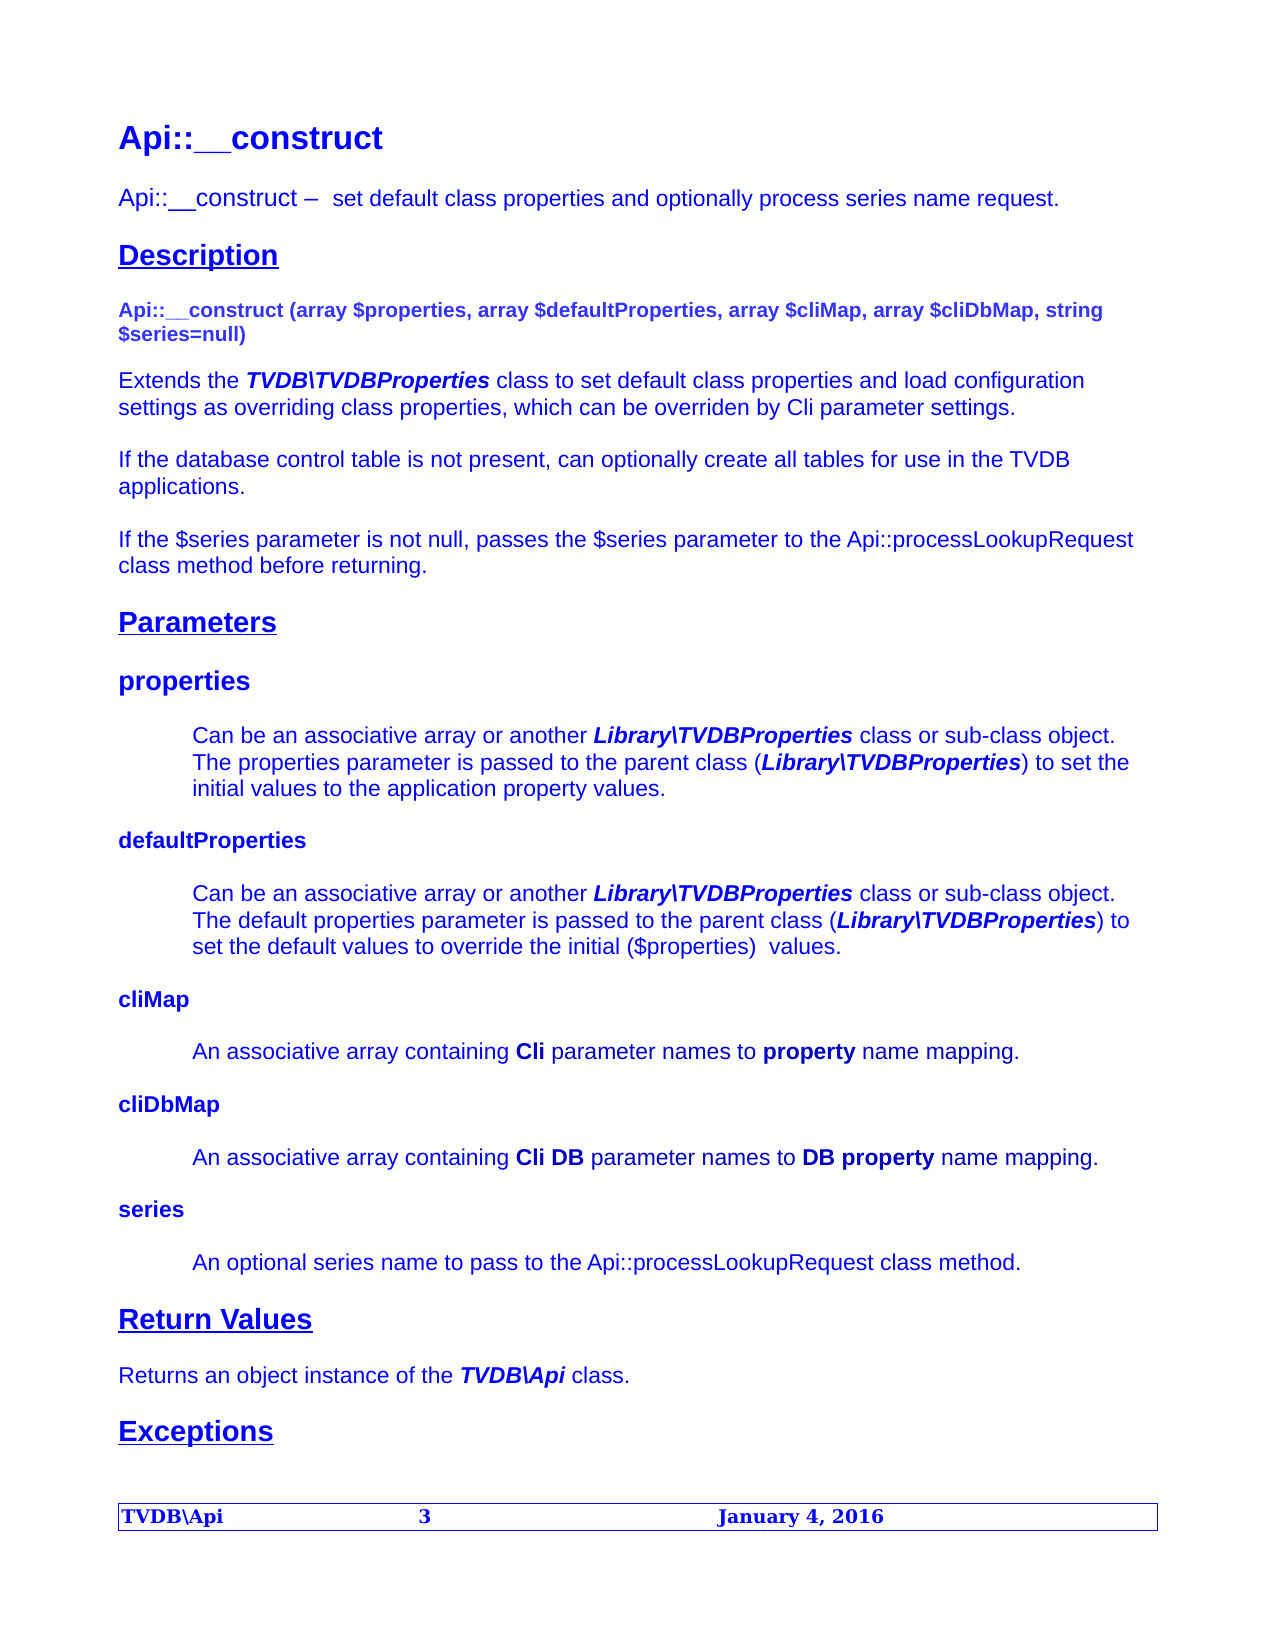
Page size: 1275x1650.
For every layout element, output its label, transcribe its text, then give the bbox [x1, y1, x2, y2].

title Exceptions [118, 1414, 1157, 1448]
title properties [118, 664, 1157, 696]
list Api::__construct (array $properties, array $defaultProperties, array $cliMap, array $cliDbMap, string $series=null) [118, 298, 1157, 346]
title Extends the TVDB\TVDBProperties class to set default class properties and load configuration settings as overriding class properties, which can be overriden by Cli parameter settings. [118, 367, 1157, 420]
text Can be an associative array or another Library\TVDBProperties class or sub-class object. The properties parameter is passed to the parent class (Library\TVDBProperties) to set the initial values to the application property values. [192, 722, 1157, 801]
text cliDbMap [118, 1091, 1157, 1117]
title Api::__construct – set default class properties and optionally process series name request. [118, 183, 1157, 212]
text An optional series name to pass to the Api::processLookupRequest class method. [192, 1249, 1157, 1276]
title Return Values [118, 1302, 1157, 1335]
text defaultProperties [118, 827, 1157, 854]
text An associative array containing Cli DB parameter names to DB property name mapping. [192, 1144, 1157, 1170]
title Api::__construct [118, 118, 1157, 157]
title If the database control table is not present, can optionally create all tables for use in the TVDB applications. [118, 446, 1157, 499]
text Can be an associative array or another Library\TVDBProperties class or sub-class object. The default properties parameter is passed to the parent class (Library\TVDBProperties) to set the default values to override the initial ($properties) values. [192, 880, 1157, 959]
text Description [118, 238, 1157, 272]
text An associative array containing Cli parameter names to property name mapping. [192, 1038, 1157, 1065]
text cliMap [118, 986, 1157, 1012]
title Parameters [118, 604, 1157, 638]
title Returns an object instance of the TVDB\Api class. [118, 1362, 1157, 1388]
text series [118, 1196, 1157, 1223]
title If the $series parameter is not null, passes the $series parameter to the Api::processLookupRequest class method before returning. [118, 526, 1157, 578]
